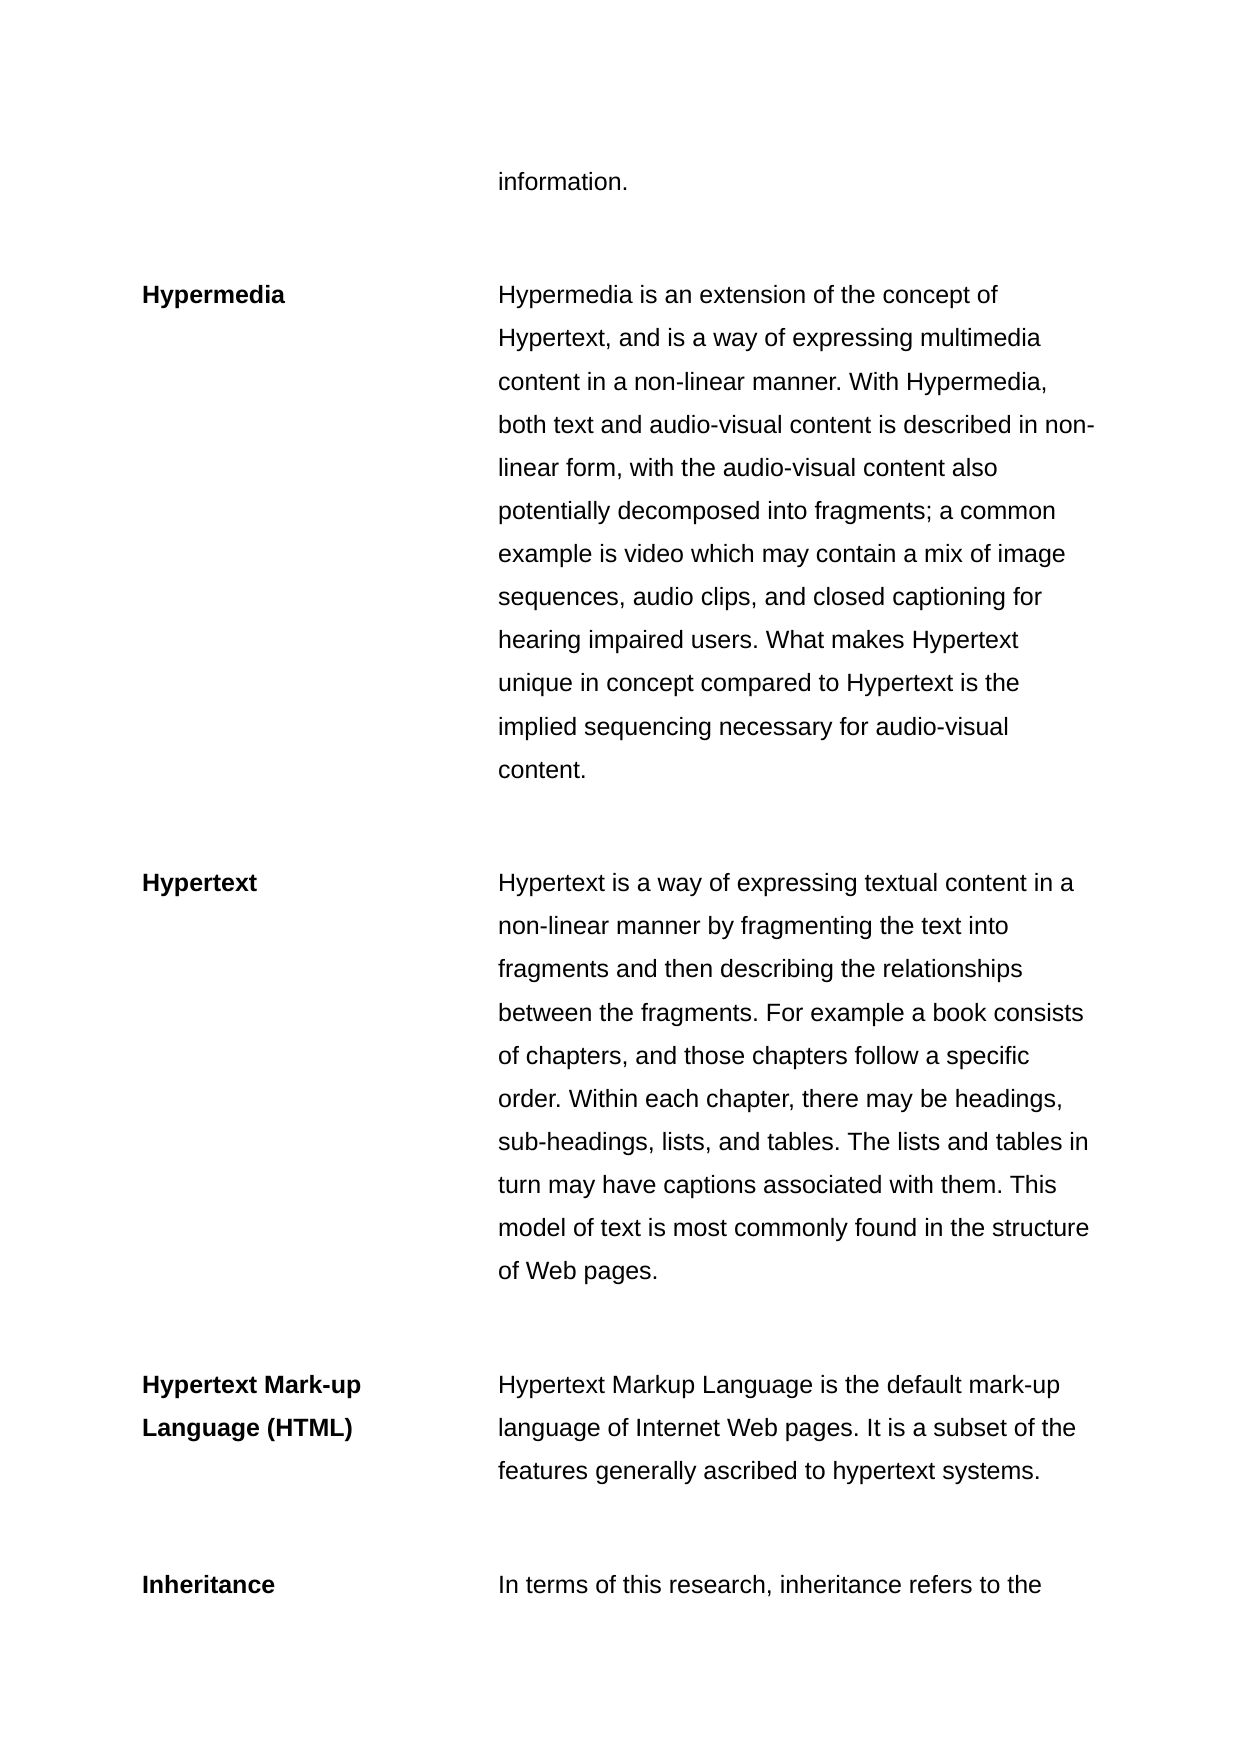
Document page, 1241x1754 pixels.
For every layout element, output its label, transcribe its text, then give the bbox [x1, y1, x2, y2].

table_cell Hypertext Markup Language is the default mark-up language of Internet Web pages. It is a subset of the features generally ascribed to hypertext systems. [474, 1321, 1122, 1521]
table_cell Hypermedia [118, 232, 474, 819]
table_cell In terms of this research, inheritance refers to the [474, 1521, 1122, 1634]
table_cell Hypermedia is an extension of the concept of Hypertext, and is a way of expressing multimedia content in a non-linear manner. With Hypermedia, both text and audio-visual content is described in non-linear form, with the audio-visual content also potentially decomposed into fragments; a common example is video which may contain a mix of image sequences, audio clips, and closed captioning for hearing impaired users. What makes Hypertext unique in concept compared to Hypertext is the implied sequencing necessary for audio-visual content. [474, 232, 1122, 819]
table_cell Hypertext is a way of expressing textual content in a non-linear manner by fragmenting the text into fragments and then describing the relationships between the fragments. For example a book consists of chapters, and those chapters follow a specific order. Within each chapter, there may be headings, sub-headings, lists, and tables. The lists and tables in turn may have captions associated with them. This model of text is most commonly found in the structure of Web pages. [474, 820, 1122, 1321]
table_cell Hypertext Mark-up Language (HTML) [118, 1321, 474, 1521]
table_cell Inheritance [118, 1521, 474, 1634]
table_cell [118, 118, 474, 232]
table_cell information. [474, 118, 1122, 232]
table_cell Hypertext [118, 820, 474, 1321]
